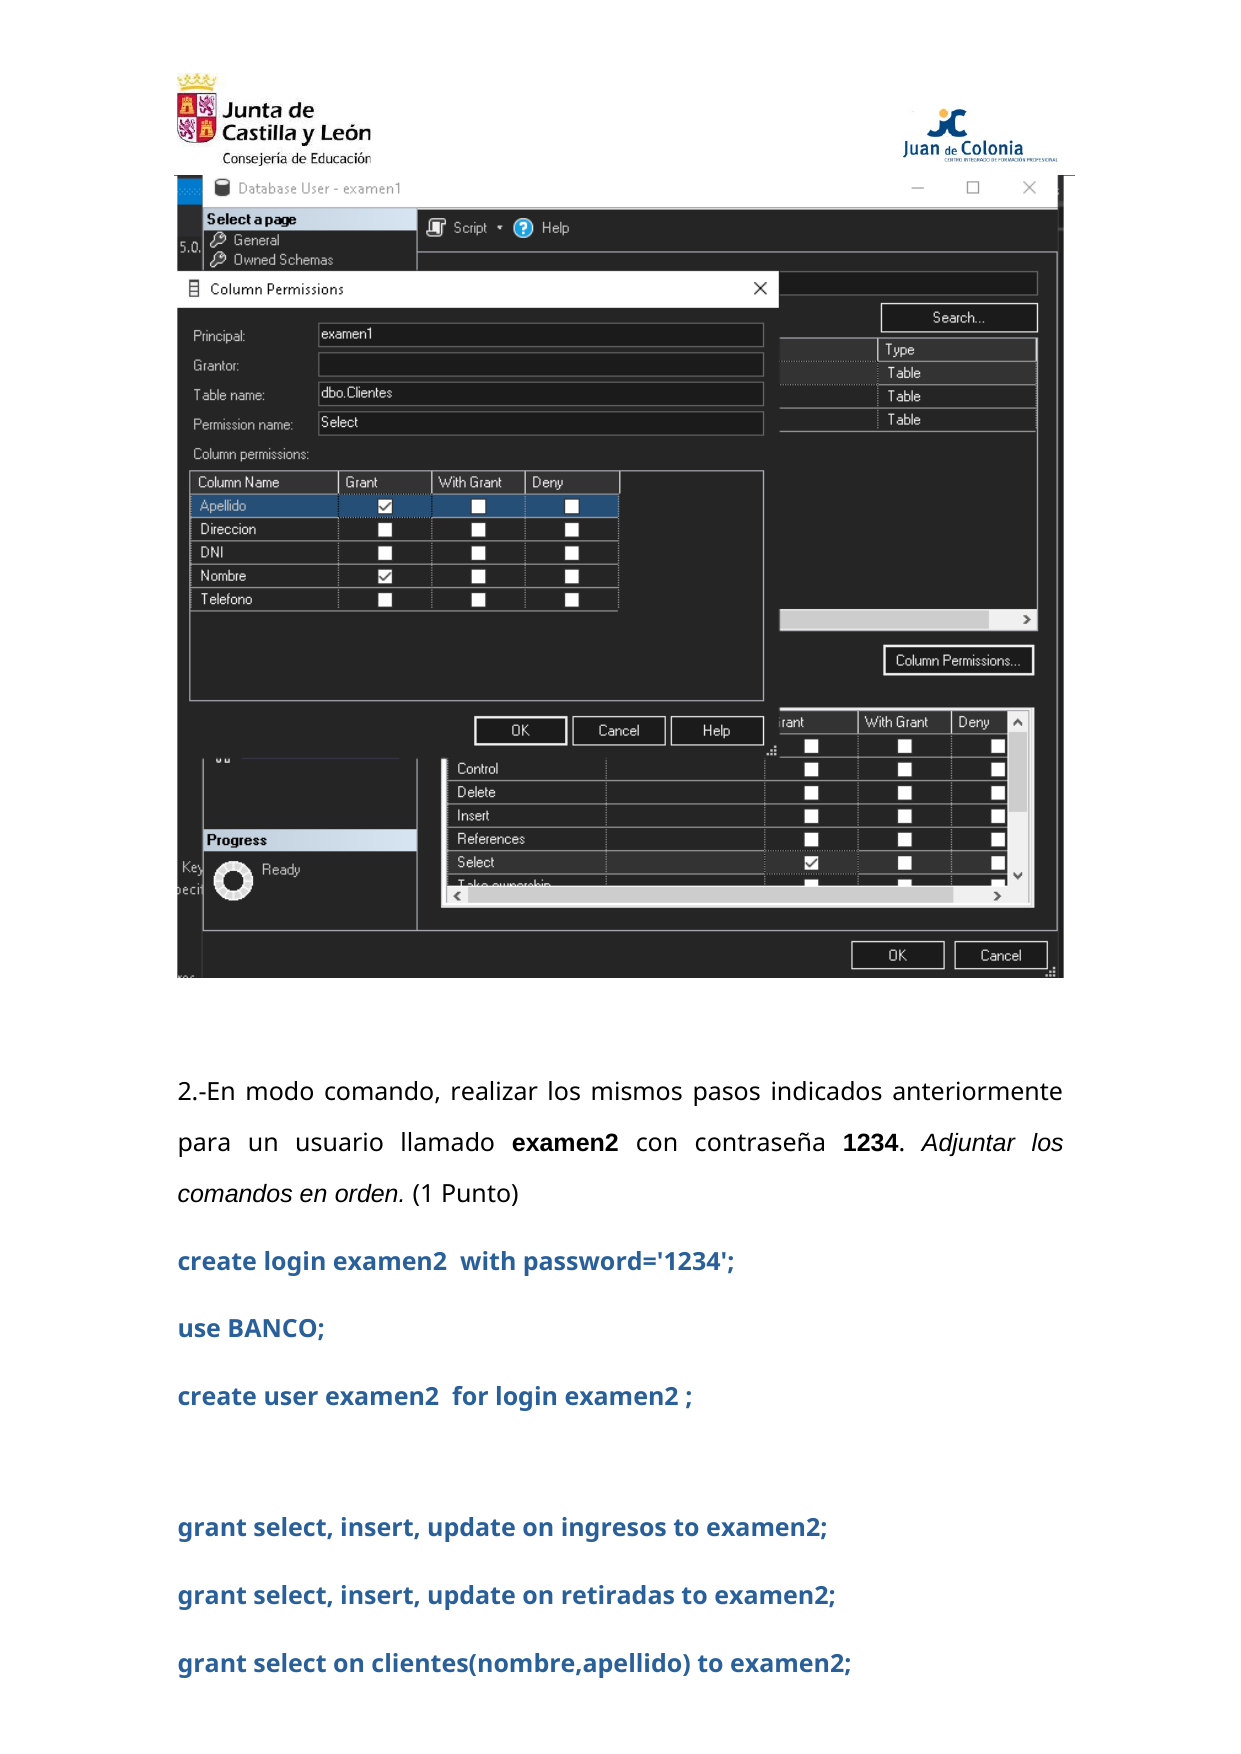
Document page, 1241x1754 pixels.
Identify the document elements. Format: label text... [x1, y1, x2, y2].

text grant select, insert, update on retiradas to examen2; [177, 1578, 1064, 1612]
picture [902, 108, 1058, 162]
text create user examen2 for login examen2 ; [177, 1379, 1064, 1413]
text 2.-En modo comando, realizar los mismos pasos indicados anteriormente para un usuario llamado examen2 con contraseña 1234. Adjuntar los comandos en orden. (1 Punto) [177, 1074, 1064, 1210]
text grant select on clientes(nombre,apellido) to examen2; [177, 1646, 1064, 1679]
picture [177, 73, 371, 166]
text use BANCO; [177, 1311, 1064, 1345]
picture [177, 175, 1064, 978]
text create login examen2 with password='1234'; [177, 1243, 1064, 1277]
text grant select, insert, update on ingresos to examen2; [177, 1510, 1064, 1544]
